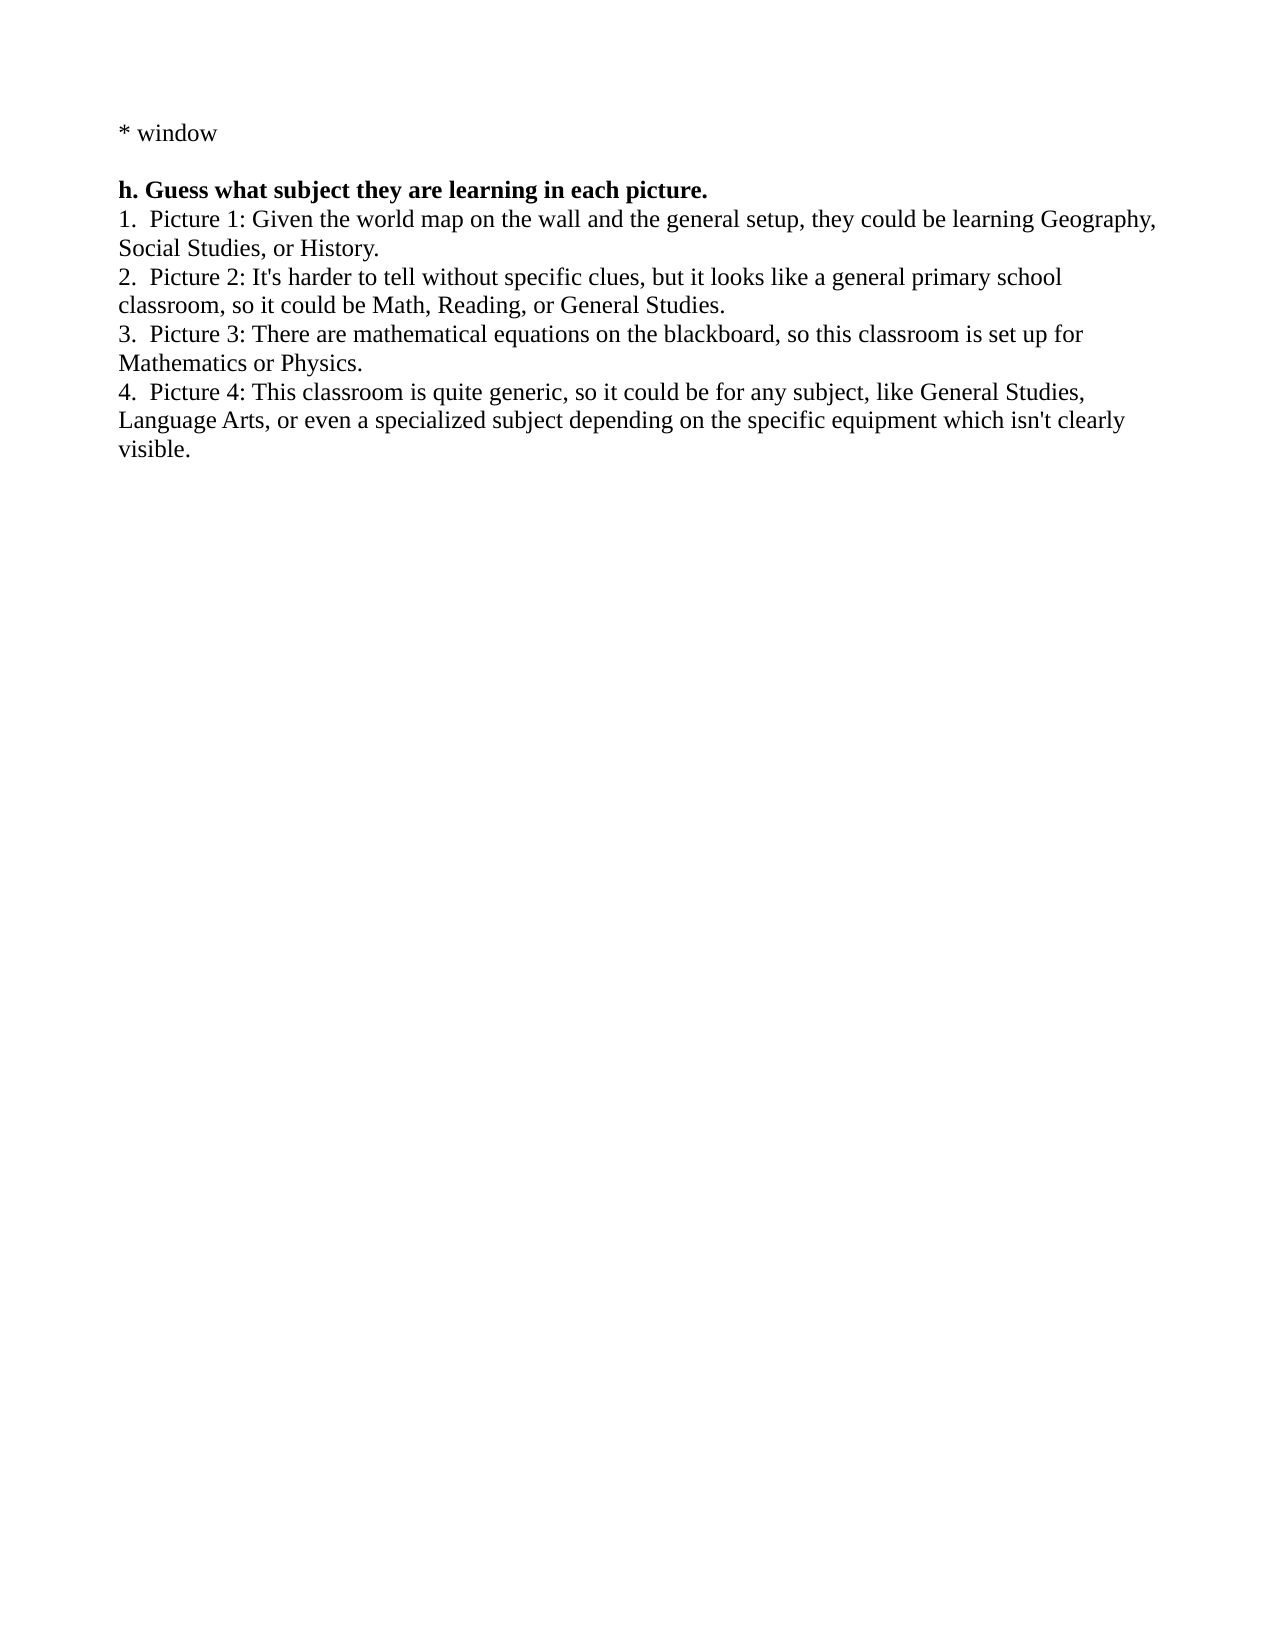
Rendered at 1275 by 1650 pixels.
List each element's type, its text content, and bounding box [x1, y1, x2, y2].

text 1. Picture 1: Given the world map on the wall and the general setup, they could be learning Geography, Social Studies, or History. [118, 204, 1157, 262]
text h. Guess what subject they are learning in each picture. [118, 176, 1157, 204]
text * window [118, 118, 1157, 147]
text 2. Picture 2: It's harder to tell without specific clues, but it looks like a general primary school classroom, so it could be Math, Reading, or General Studies. [118, 262, 1157, 319]
text 4. Picture 4: This classroom is quite generic, so it could be for any subject, like General Studies, Language Arts, or even a specialized subject depending on the specific equipment which isn't clearly visible. [118, 377, 1157, 463]
text 3. Picture 3: There are mathematical equations on the blackboard, so this classroom is set up for Mathematics or Physics. [118, 319, 1157, 377]
